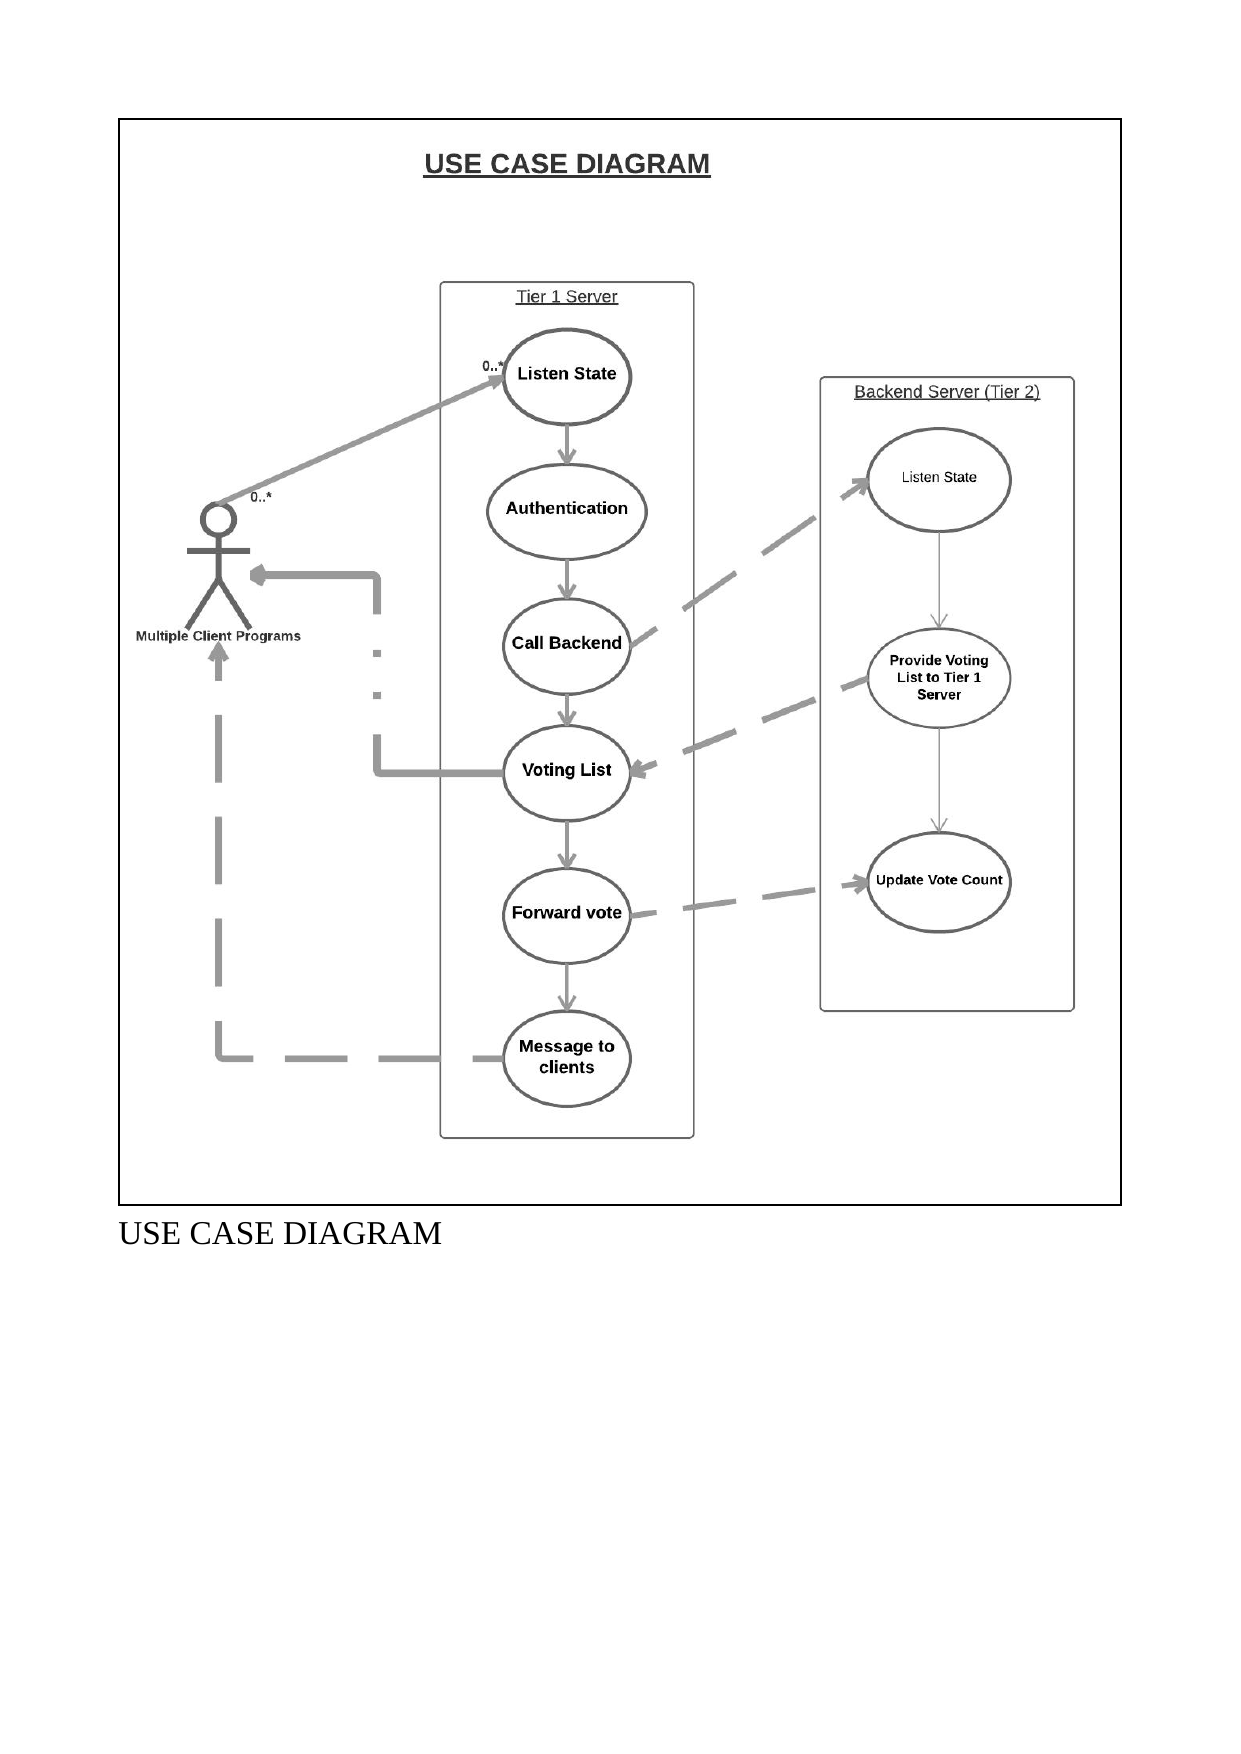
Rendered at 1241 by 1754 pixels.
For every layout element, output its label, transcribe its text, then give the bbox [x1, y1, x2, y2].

picture [123, 123, 1117, 1201]
text USE CASE DIAGRAM [118, 1206, 1122, 1252]
text [120, 120, 1120, 1204]
